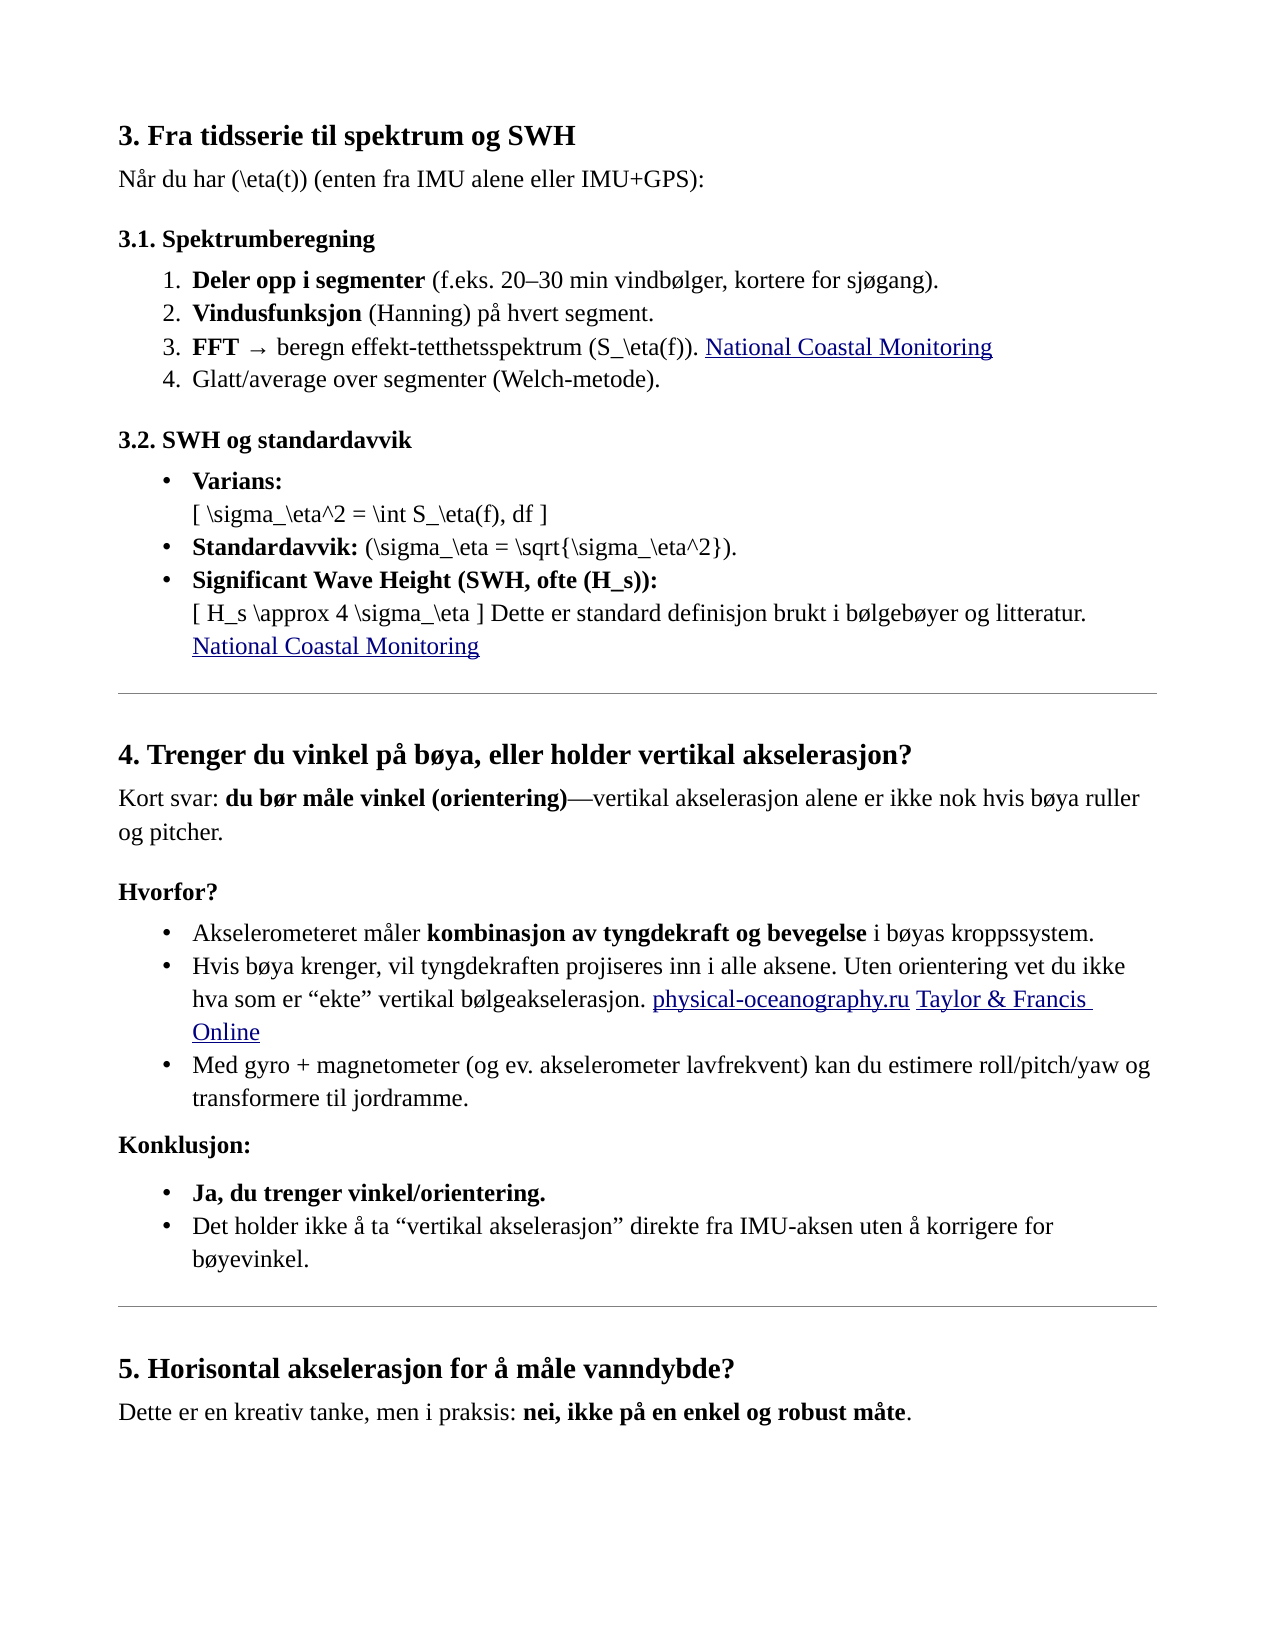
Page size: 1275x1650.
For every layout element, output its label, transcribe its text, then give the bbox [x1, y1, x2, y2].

list Deler opp i segmenter (f.eks. 20–30 min vindbølger, kortere for sjøgang). [162, 266, 1157, 294]
list Varians: [ \sigma_\eta^2 = \int S_\eta(f), df ] [162, 466, 1157, 528]
list Det holder ikke å ta “vertikal akselerasjon” direkte fra IMU-aksen uten å korrigere for bøyevinkel. [162, 1211, 1157, 1273]
list Standardavvik: (\sigma_\eta = \sqrt{\sigma_\eta^2}). [162, 532, 1157, 561]
subtitle 3.1. Spektrumberegning [118, 224, 1157, 253]
list Glatt/average over segmenter (Welch-metode). [162, 364, 1157, 393]
subtitle 5. Horisontal akselerasjon for å måle vanndybde? [118, 1351, 1157, 1384]
text Dette er en kreativ tanke, men i praksis: nei, ikke på en enkel og robust måte. [118, 1397, 1157, 1426]
text Når du har (\eta(t)) (enten fra IMU alene eller IMU+GPS): [118, 164, 1157, 193]
subtitle 3.2. SWH og standardavvik [118, 425, 1157, 453]
subtitle 3. Fra tidsserie til spektrum og SWH [118, 118, 1157, 152]
list Vindusfunksjon (Hanning) på hvert segment. [162, 298, 1157, 327]
text Kort svar: du bør måle vinkel (orientering)—vertikal akselerasjon alene er ikke nok hvis bøya ruller og pitcher. [118, 783, 1157, 845]
list Hvis bøya krenger, vil tyngdekraften projiseres inn i alle aksene. Uten orientering vet du ikke hva som er “ekte” vertikal bølgeakselerasjon. physical-oceanography.ru Taylor & Francis Online [162, 951, 1157, 1046]
subtitle 4. Trenger du vinkel på bøya, eller holder vertikal akselerasjon? [118, 737, 1157, 771]
list Akselerometeret måler kombinasjon av tyngdekraft og bevegelse i bøyas kroppssystem. [162, 918, 1157, 947]
list Med gyro + magnetometer (og ev. akselerometer lavfrekvent) kan du estimere roll/pitch/yaw og transformere til jordramme. [162, 1050, 1157, 1112]
subtitle Hvorfor? [118, 877, 1157, 905]
list Ja, du trenger vinkel/orientering. [162, 1178, 1157, 1207]
list Significant Wave Height (SWH, ofte (H_s)): [ H_s \approx 4 \sigma_\eta ] Dette er standard definisjon brukt i bølgebøyer og litteratur. National Coastal Monitoring [162, 565, 1157, 660]
list FFT → beregn effekt-tetthetsspektrum (S_\eta(f)). National Coastal Monitoring [162, 332, 1157, 360]
text Konklusjon: [118, 1131, 1157, 1159]
